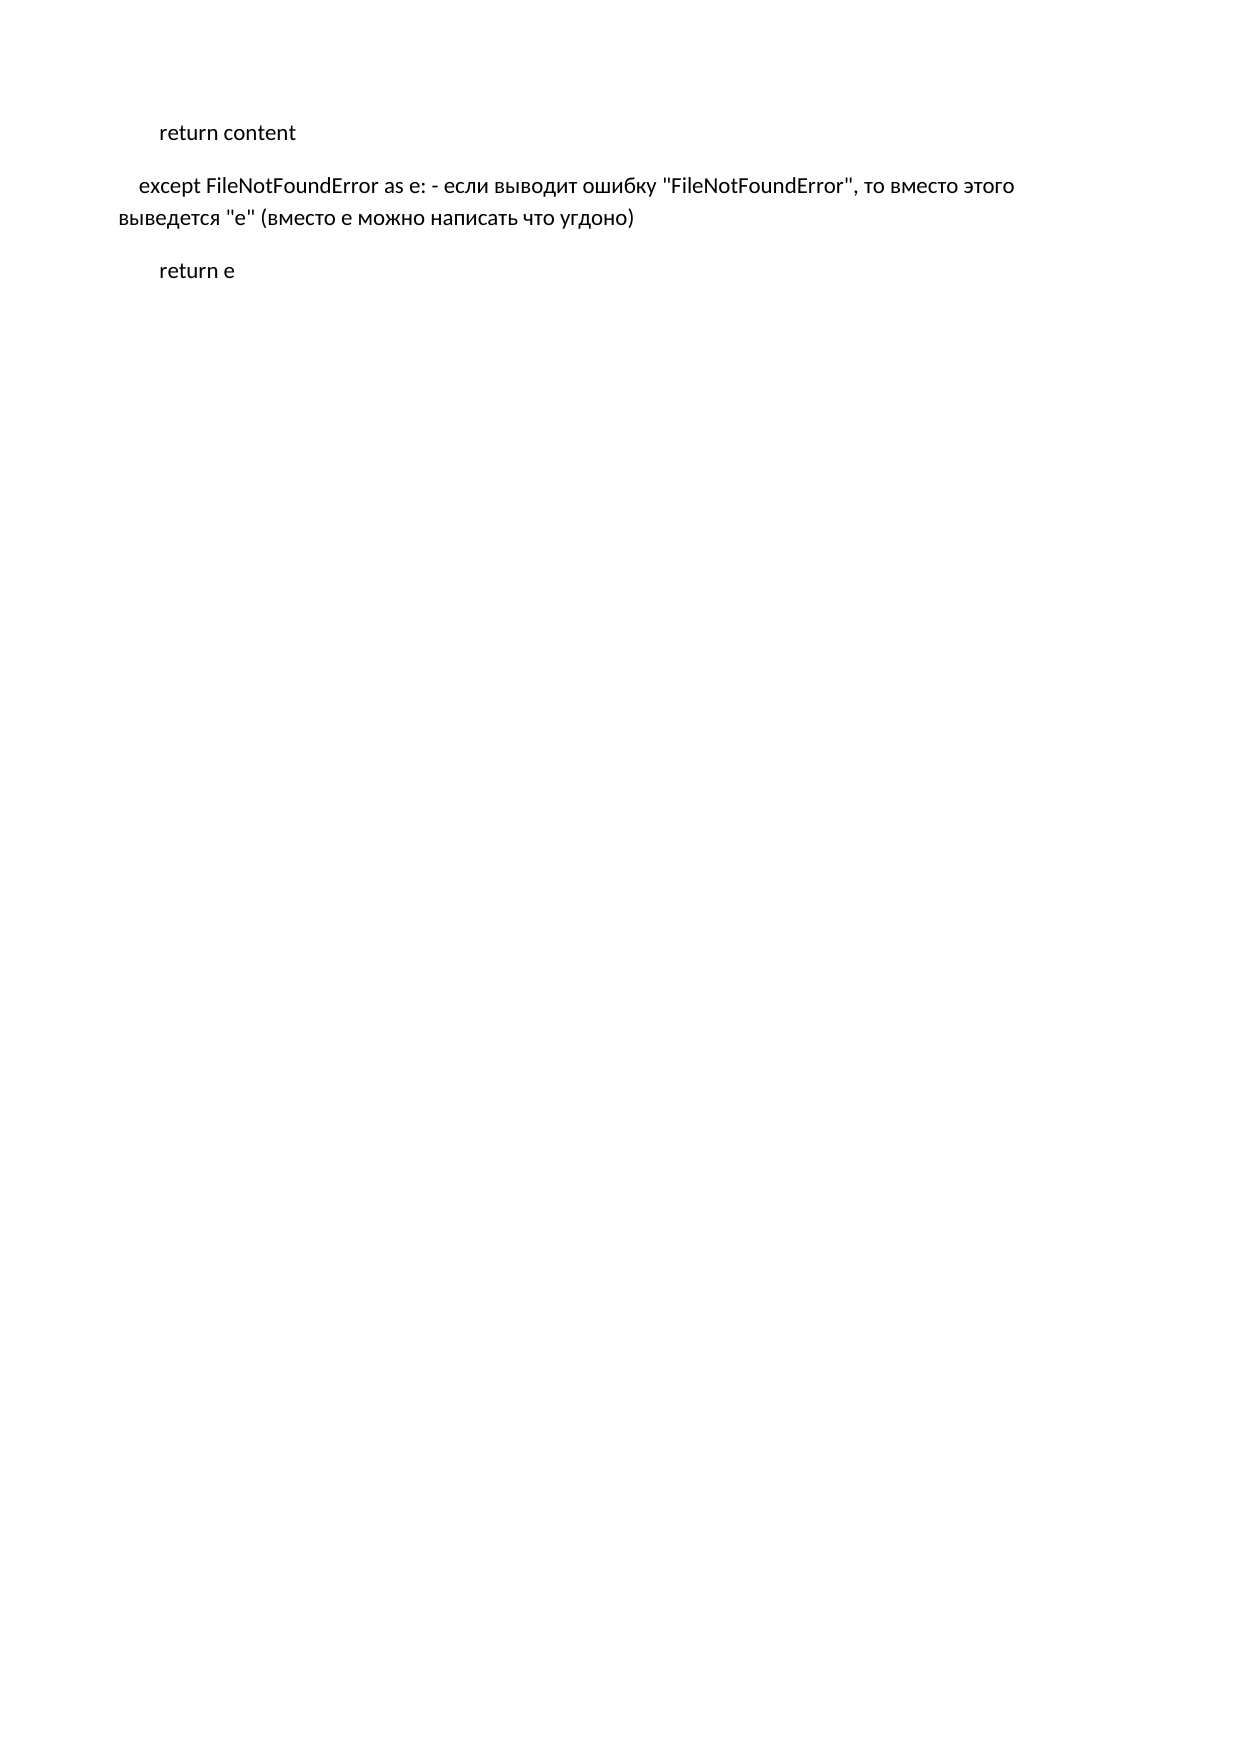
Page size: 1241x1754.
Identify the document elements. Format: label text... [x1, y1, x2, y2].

text return content [118, 118, 1122, 146]
text except FileNotFoundError as e: - если выводит ошибку "FileNotFoundError", то вместо этого выведется "е" (вместо е можно написать что угдоно) [118, 171, 1122, 231]
text return e [118, 256, 1122, 284]
